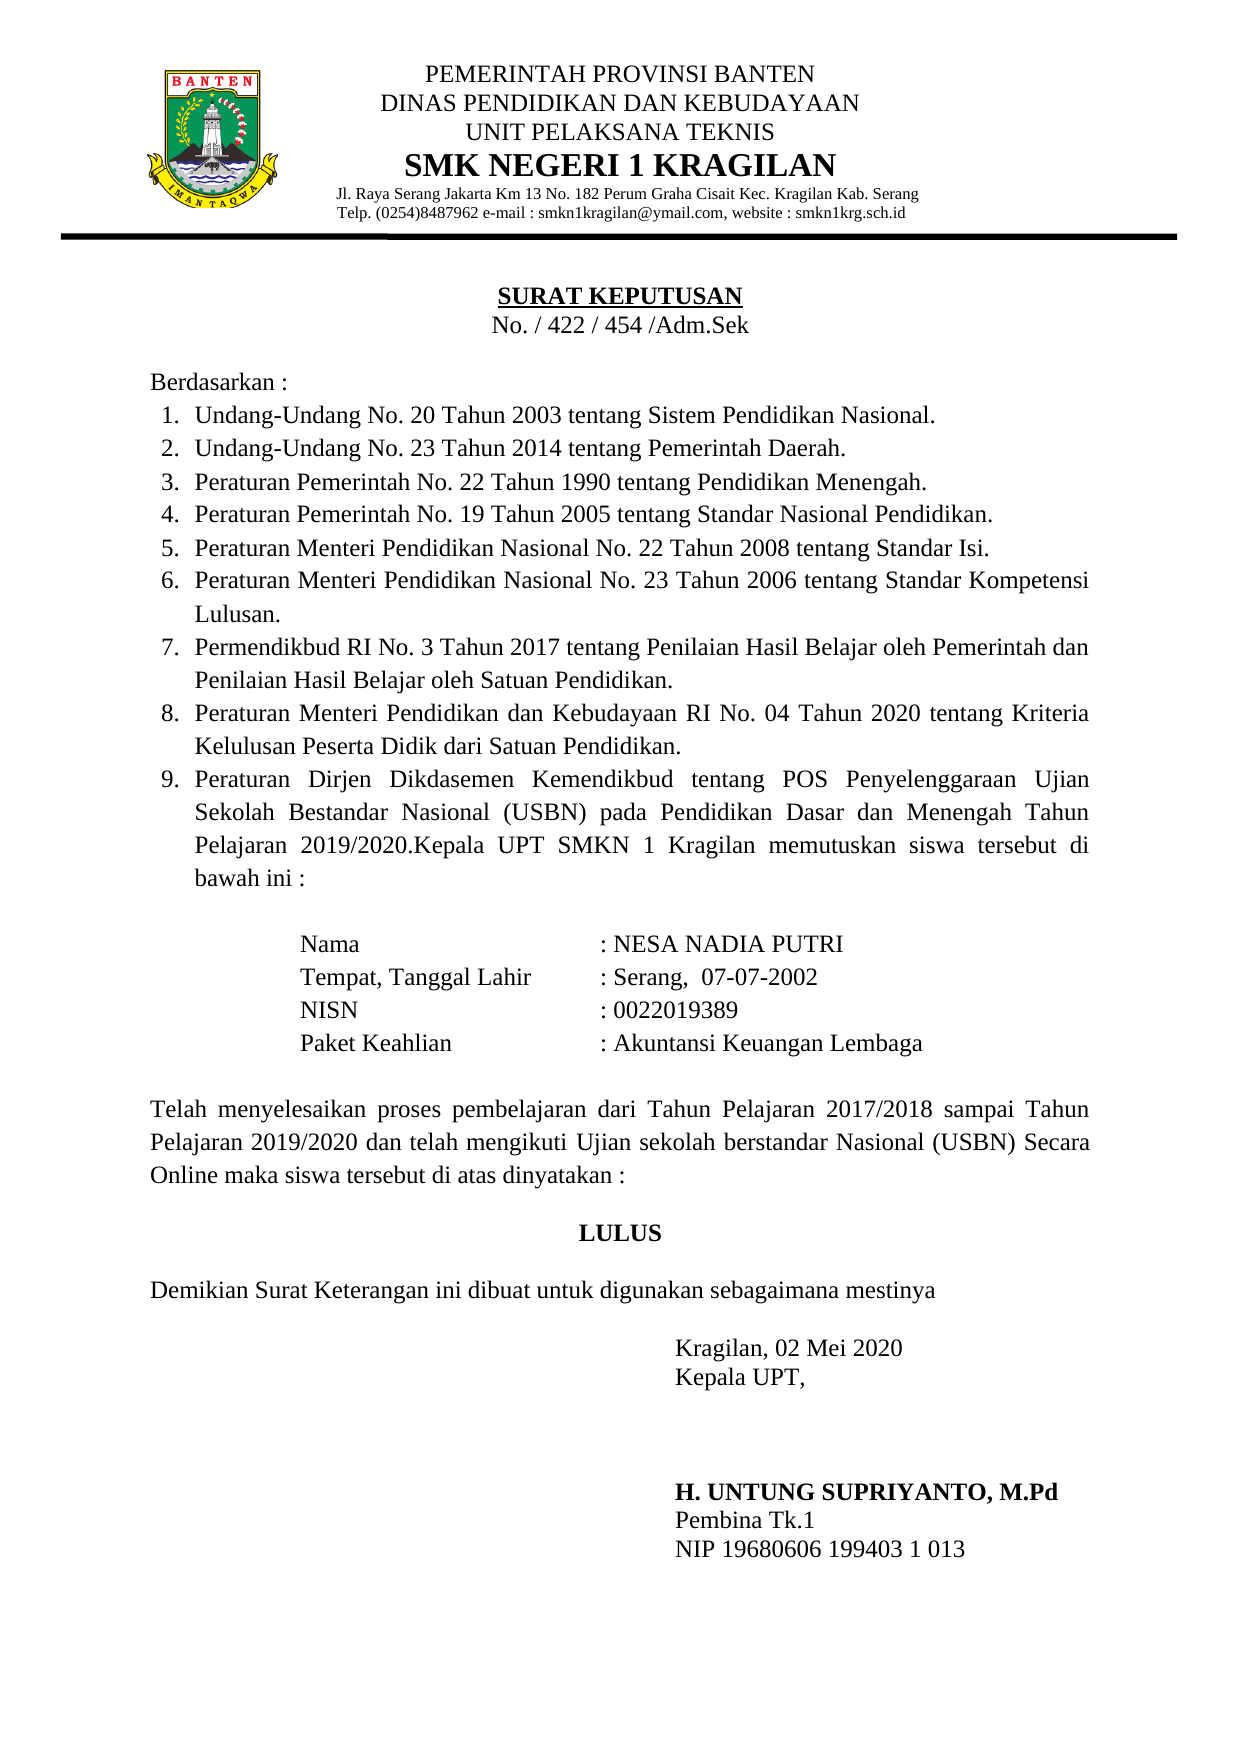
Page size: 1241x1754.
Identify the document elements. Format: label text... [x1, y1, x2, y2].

text Paket Keahlian : Akuntansi Keuangan Lembaga [150, 1028, 1090, 1057]
list Peraturan Menteri Pendidikan Nasional No. 22 Tahun 2008 tentang Standar Isi. [179, 533, 1090, 561]
list Permendikbud RI No. 3 Tahun 2017 tentang Penilaian Hasil Belajar oleh Pemerintah dan Penilaian Hasil Belajar oleh Satuan Pendidikan. [179, 632, 1090, 693]
list Peraturan Dirjen Dikdasemen Kemendikbud tentang POS Penyelenggaraan Ujian Sekolah Bestandar Nasional (USBN) pada Pendidikan Dasar dan Menengah Tahun Pelajaran 2019/2020.Kepala UPT SMKN 1 Kragilan memutuskan siswa tersebut di bawah ini : [179, 764, 1090, 892]
text Nama : NESA NADIA PUTRI [150, 929, 1090, 958]
text NISN : 0022019389 [150, 995, 1090, 1024]
list Undang-Undang No. 20 Tahun 2003 tentang Sistem Pendidikan Nasional. [179, 401, 1090, 429]
text NIP 19680606 199403 1 013 [150, 1534, 1090, 1563]
text SURAT KEPUTUSAN [150, 281, 1090, 310]
list Peraturan Pemerintah No. 19 Tahun 2005 tentang Standar Nasional Pendidikan. [179, 499, 1090, 528]
picture [146, 70, 279, 208]
list Undang-Undang No. 23 Tahun 2014 tentang Pemerintah Daerah. [179, 433, 1090, 462]
list Peraturan Pemerintah No. 22 Tahun 1990 tentang Pendidikan Menengah. [179, 467, 1090, 495]
text H. UNTUNG SUPRIYANTO, M.Pd [150, 1477, 1090, 1506]
text No. / 422 / 454 /Adm.Sek [150, 310, 1090, 339]
text Telah menyelesaikan proses pembelajaran dari Tahun Pelajaran 2017/2018 sampai Tahun Pelajaran 2019/2020 dan telah mengikuti Ujian sekolah berstandar Nasional (USBN) Secara Online maka siswa tersebut di atas dinyatakan : [150, 1094, 1090, 1189]
list Peraturan Menteri Pendidikan dan Kebudayaan RI No. 04 Tahun 2020 tentang Kriteria Kelulusan Peserta Didik dari Satuan Pendidikan. [179, 698, 1090, 759]
text Demikian Surat Keterangan ini dibuat untuk digunakan sebagaimana mestinya [150, 1276, 1090, 1304]
text Berdasarkan : [150, 367, 1090, 396]
text Tempat, Tanggal Lahir : Serang, 07-07-2002 [150, 962, 1090, 991]
text Pembina Tk.1 [150, 1506, 1090, 1534]
text Kepala UPT, [150, 1362, 1090, 1391]
list Peraturan Menteri Pendidikan Nasional No. 23 Tahun 2006 tentang Standar Kompetensi Lulusan. [179, 566, 1090, 627]
text Kragilan, 02 Mei 2020 [150, 1333, 1090, 1362]
text LULUS [150, 1218, 1090, 1247]
